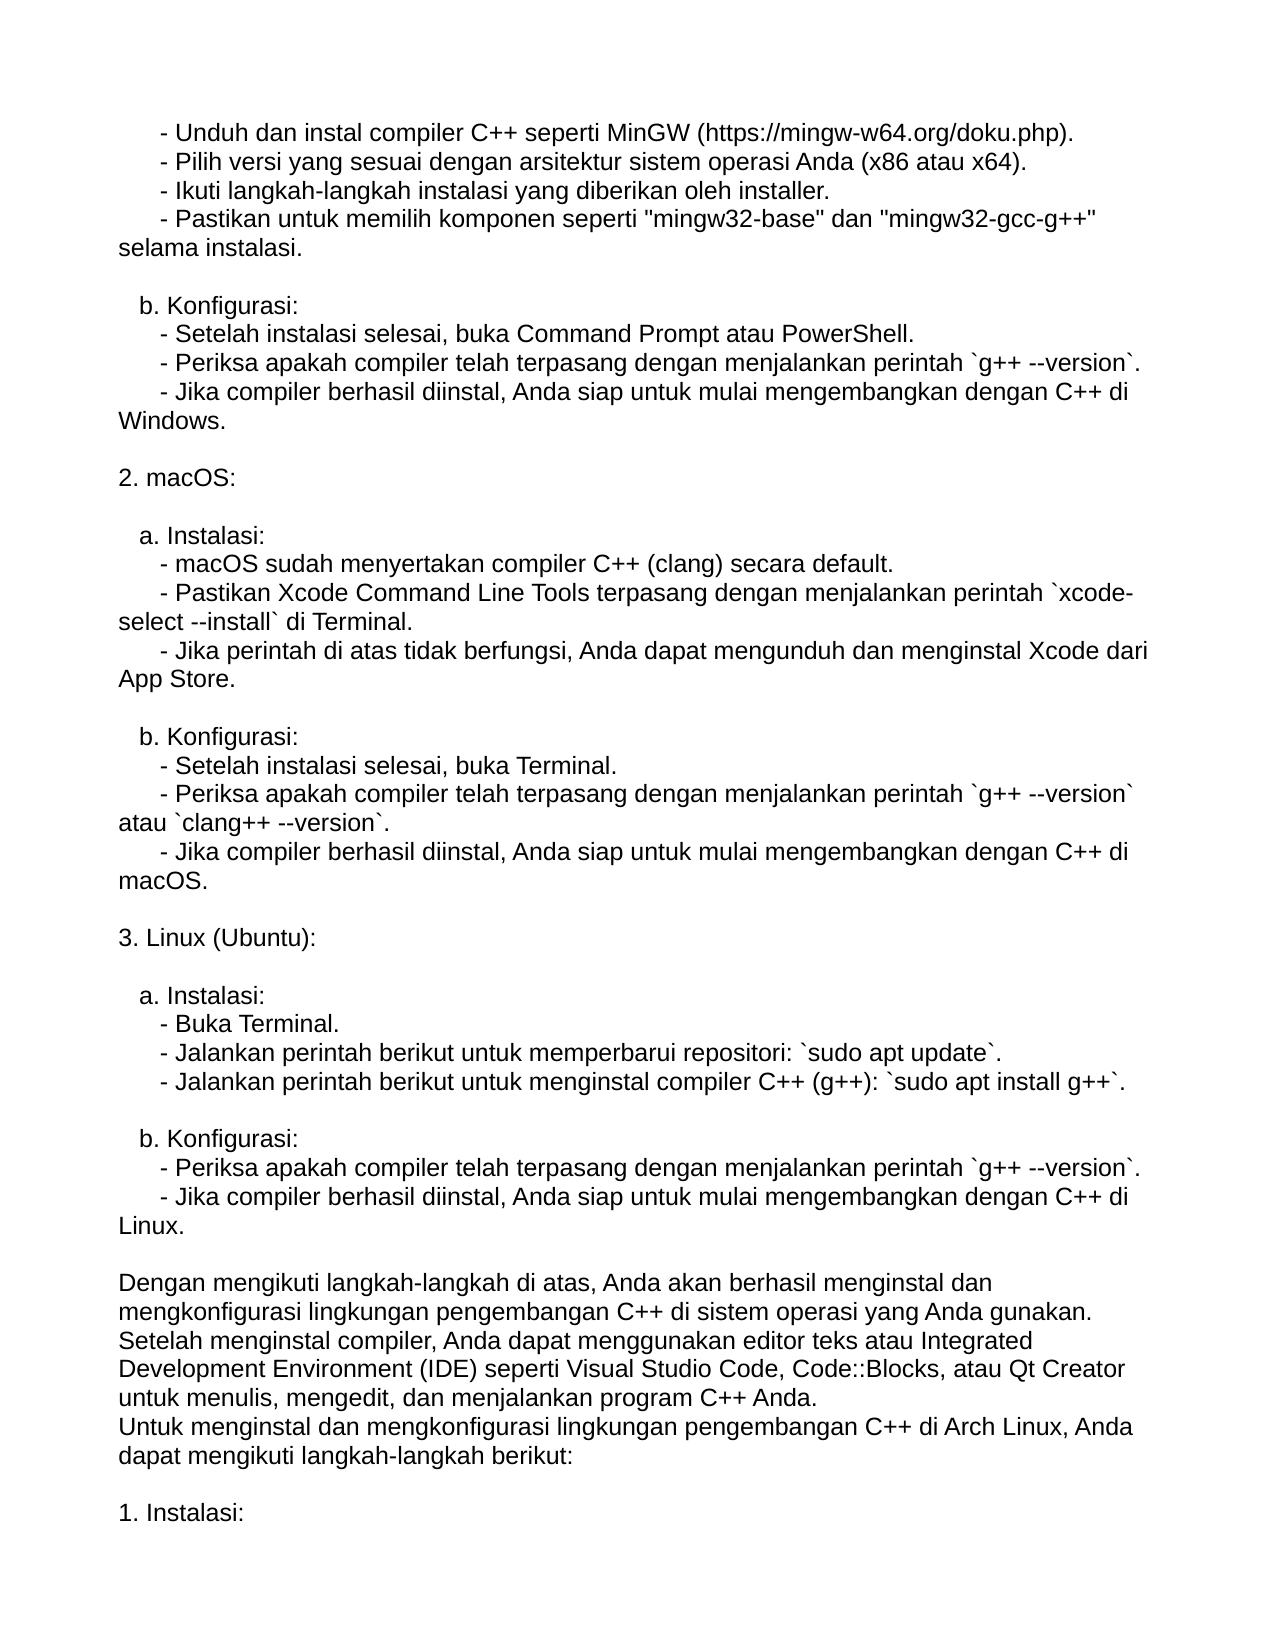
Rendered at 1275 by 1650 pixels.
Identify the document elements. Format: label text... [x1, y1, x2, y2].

text - Setelah instalasi selesai, buka Command Prompt atau PowerShell. [118, 319, 1157, 348]
text - Jika perintah di atas tidak berfungsi, Anda dapat mengunduh dan menginstal Xcode dari App Store. [118, 636, 1157, 693]
text - Jalankan perintah berikut untuk menginstal compiler C++ (g++): `sudo apt install g++`. [118, 1067, 1157, 1096]
text b. Konfigurasi: [118, 291, 1157, 319]
text b. Konfigurasi: [118, 722, 1157, 751]
text a. Instalasi: [118, 981, 1157, 1009]
text - Pilih versi yang sesuai dengan arsitektur sistem operasi Anda (x86 atau x64). [118, 147, 1157, 176]
text a. Instalasi: [118, 521, 1157, 549]
text - Jika compiler berhasil diinstal, Anda siap untuk mulai mengembangkan dengan C++ di Windows. [118, 377, 1157, 434]
text b. Konfigurasi: [118, 1124, 1157, 1153]
text - Setelah instalasi selesai, buka Terminal. [118, 751, 1157, 779]
text - Jalankan perintah berikut untuk memperbarui repositori: `sudo apt update`. [118, 1038, 1157, 1067]
text - Ikuti langkah-langkah instalasi yang diberikan oleh installer. [118, 176, 1157, 204]
text - macOS sudah menyertakan compiler C++ (clang) secara default. [118, 549, 1157, 578]
text Dengan mengikuti langkah-langkah di atas, Anda akan berhasil menginstal dan mengkonfigurasi lingkungan pengembangan C++ di sistem operasi yang Anda gunakan. Setelah menginstal compiler, Anda dapat menggunakan editor teks atau Integrated Development Environment (IDE) seperti Visual Studio Code, Code::Blocks, atau Qt Creator untuk menulis, mengedit, dan menjalankan program C++ Anda. [118, 1268, 1157, 1412]
text - Pastikan Xcode Command Line Tools terpasang dengan menjalankan perintah `xcode-select --install` di Terminal. [118, 578, 1157, 636]
text Untuk menginstal dan mengkonfigurasi lingkungan pengembangan C++ di Arch Linux, Anda dapat mengikuti langkah-langkah berikut: [118, 1412, 1157, 1469]
text - Periksa apakah compiler telah terpasang dengan menjalankan perintah `g++ --version` atau `clang++ --version`. [118, 779, 1157, 837]
text - Unduh dan instal compiler C++ seperti MinGW (https://mingw-w64.org/doku.php). [118, 118, 1157, 147]
text - Jika compiler berhasil diinstal, Anda siap untuk mulai mengembangkan dengan C++ di macOS. [118, 837, 1157, 894]
text 2. macOS: [118, 463, 1157, 492]
text - Periksa apakah compiler telah terpasang dengan menjalankan perintah `g++ --version`. [118, 1153, 1157, 1182]
text - Buka Terminal. [118, 1009, 1157, 1038]
text 3. Linux (Ubuntu): [118, 923, 1157, 952]
text - Jika compiler berhasil diinstal, Anda siap untuk mulai mengembangkan dengan C++ di Linux. [118, 1182, 1157, 1239]
text - Pastikan untuk memilih komponen seperti "mingw32-base" dan "mingw32-gcc-g++" selama instalasi. [118, 204, 1157, 262]
text 1. Instalasi: [118, 1498, 1157, 1527]
text - Periksa apakah compiler telah terpasang dengan menjalankan perintah `g++ --version`. [118, 348, 1157, 377]
